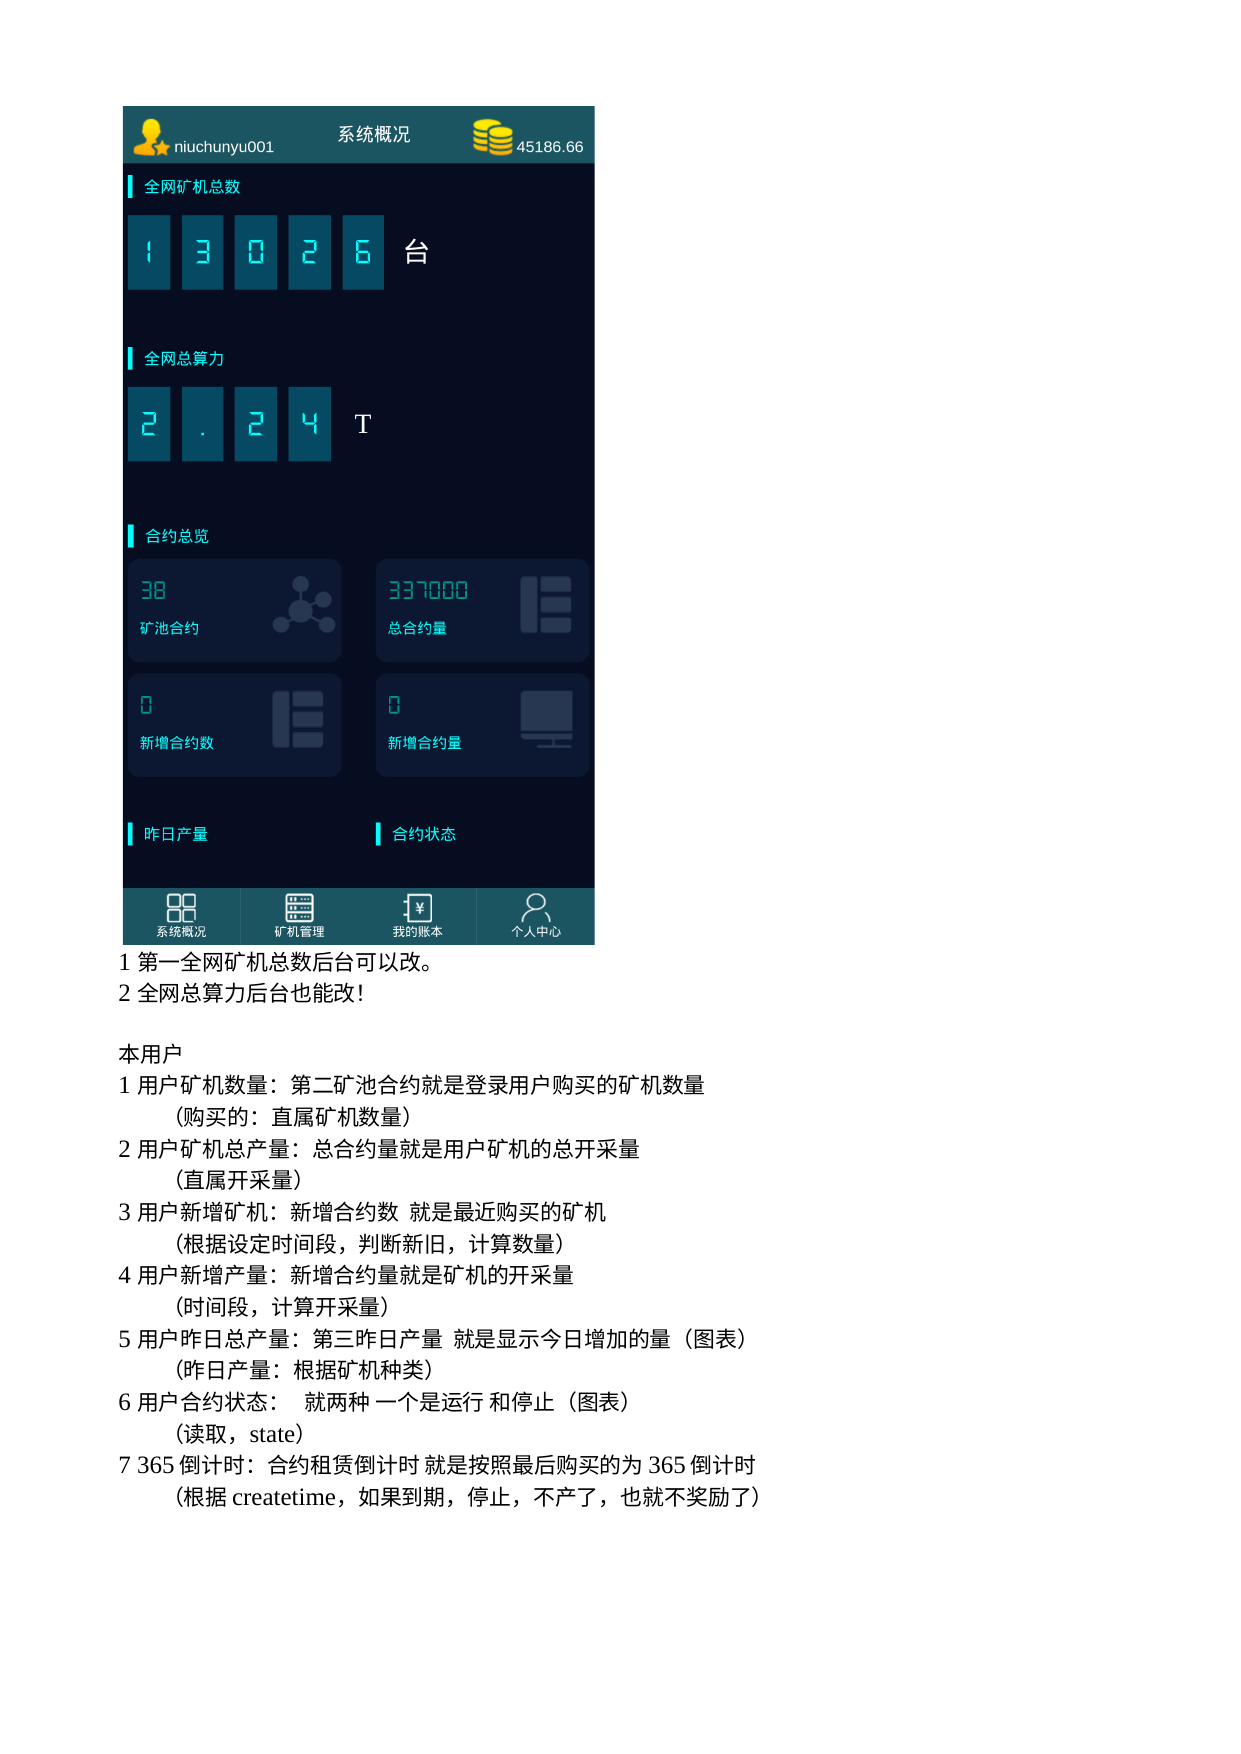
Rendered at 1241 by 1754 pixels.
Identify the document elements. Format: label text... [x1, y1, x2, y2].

picture [122, 106, 595, 945]
text 4 用户新增产量：新增合约量就是矿机的开采量 [118, 1258, 1122, 1290]
text 5 用户昨日总产量：第三昨日产量 就是显示今日增加的量（图表） [118, 1322, 1122, 1353]
text 3 用户新增矿机：新增合约数 就是最近购买的矿机 [118, 1195, 1122, 1227]
text 2 全网总算力后台也能改！ [118, 976, 1122, 1008]
text （时间段，计算开采量） [118, 1290, 1122, 1322]
text 6 用户合约状态： 就两种 一个是运行 和停止（图表） [118, 1385, 1122, 1417]
text 本用户 [118, 1037, 1122, 1068]
text 7 365倒计时：合约租赁倒计时 就是按照最后购买的为365倒计时 [118, 1448, 1122, 1480]
text （根据设定时间段，判断新旧，计算数量） [118, 1227, 1122, 1258]
text （直属开采量） [118, 1163, 1122, 1195]
text （根据createtime，如果到期，停止，不产了，也就不奖励了） [118, 1480, 1122, 1512]
text 1 第一全网矿机总数后台可以改。 [118, 118, 1122, 976]
text 1 用户矿机数量：第二矿池合约就是登录用户购买的矿机数量 [118, 1068, 1122, 1100]
text （读取，state） [118, 1417, 1122, 1448]
text （昨日产量：根据矿机种类） [118, 1353, 1122, 1385]
text 2 用户矿机总产量：总合约量就是用户矿机的总开采量 [118, 1132, 1122, 1163]
text （购买的：直属矿机数量） [118, 1100, 1122, 1132]
